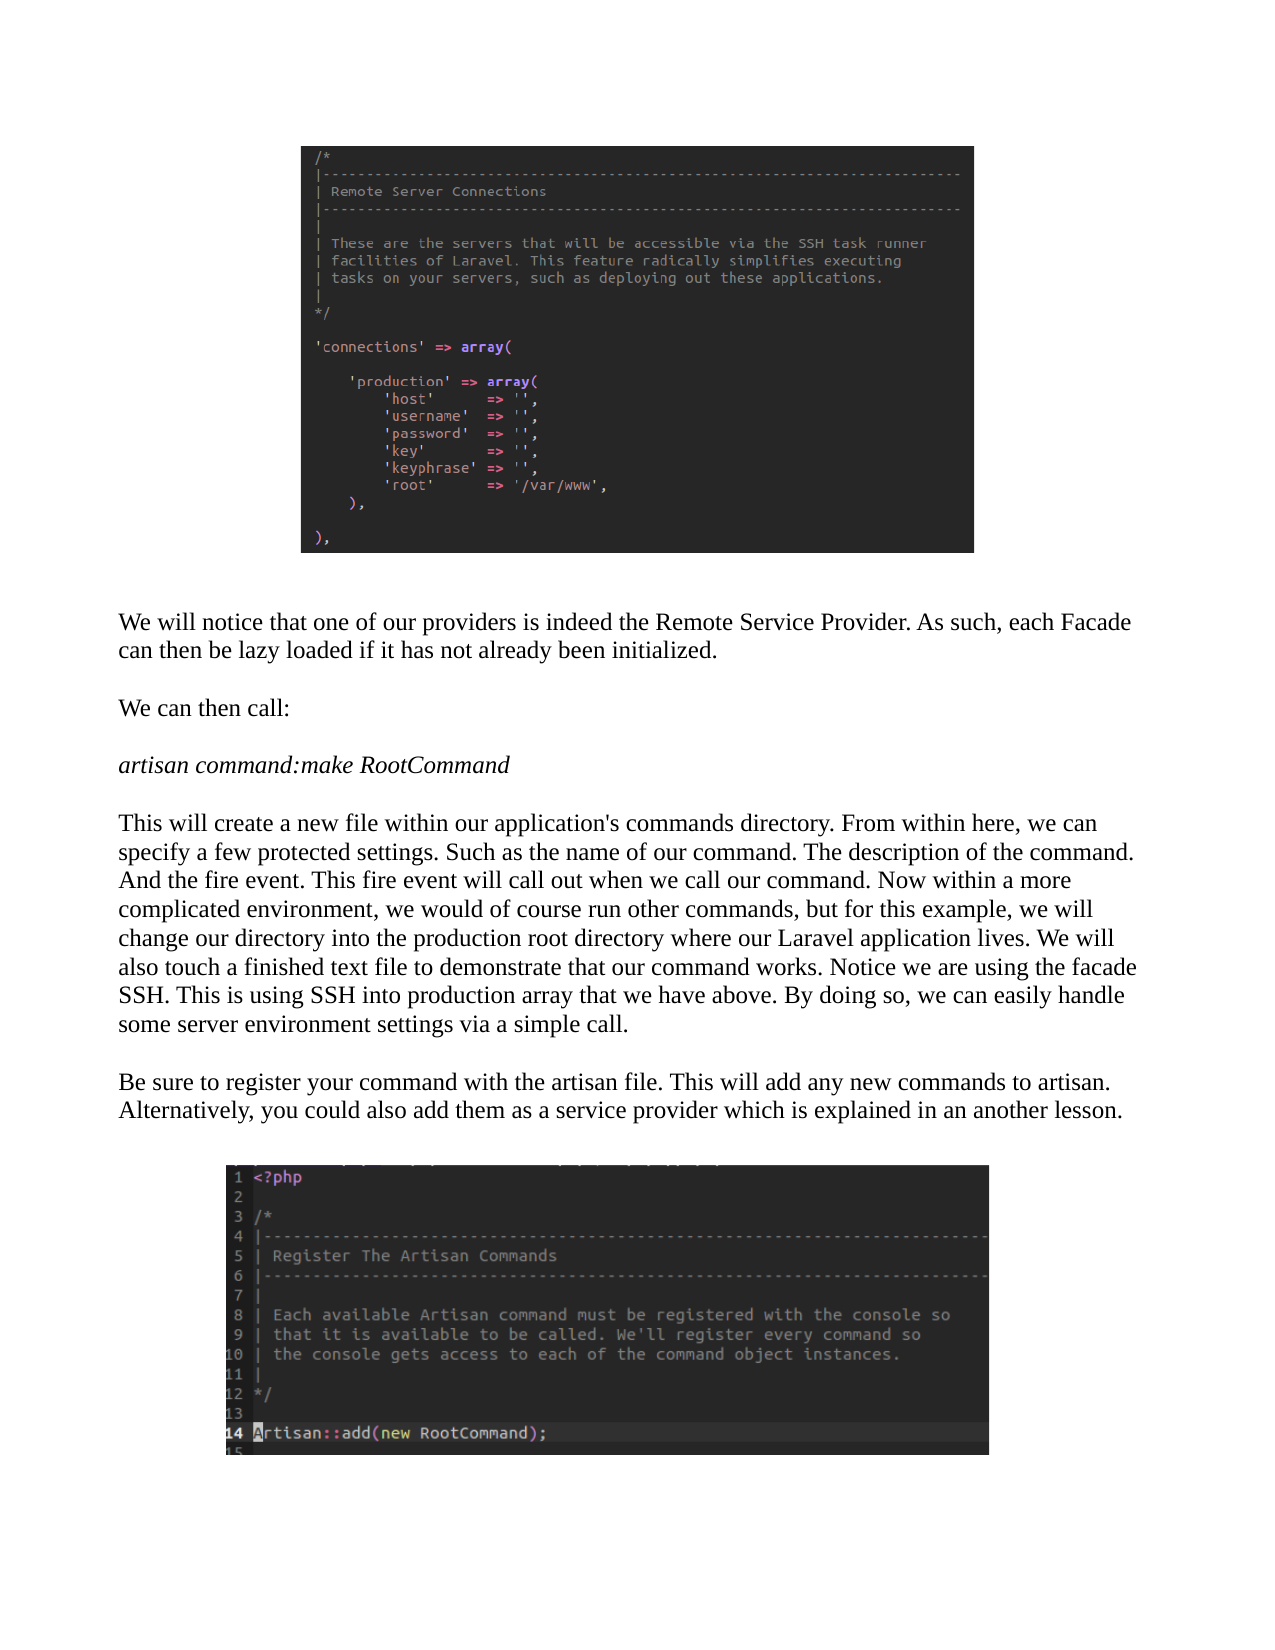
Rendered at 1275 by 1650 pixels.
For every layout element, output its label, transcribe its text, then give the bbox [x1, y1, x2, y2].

picture [226, 1165, 990, 1455]
text This will create a new file within our application's commands directory. From within here, we can specify a few protected settings. Such as the name of our command. The description of the command. And the fire event. This fire event will call out when we call our command. Now within a more complicated environment, we would of course run other commands, but for this example, we will change our directory into the production root directory where our Laravel application lives. We will also touch a finished text file to demonstrate that our command works. Notice we are using the facade SSH. This is using SSH into production array that we have above. By doing so, we can easily handle some server environment settings via a simple call. [118, 808, 1157, 1038]
picture [300, 146, 975, 553]
text Be sure to register your command with the artisan file. This will add any new commands to artisan. Alternatively, you could also add them as a service provider which is explained in an another lesson. [118, 1067, 1157, 1124]
text We can then call: [118, 693, 1157, 722]
text We will notice that one of our providers is indeed the Remote Service Provider. As such, each Facade can then be lazy loaded if it has not already been initialized. [118, 607, 1157, 664]
text artisan command:make RootCommand [118, 751, 1157, 779]
